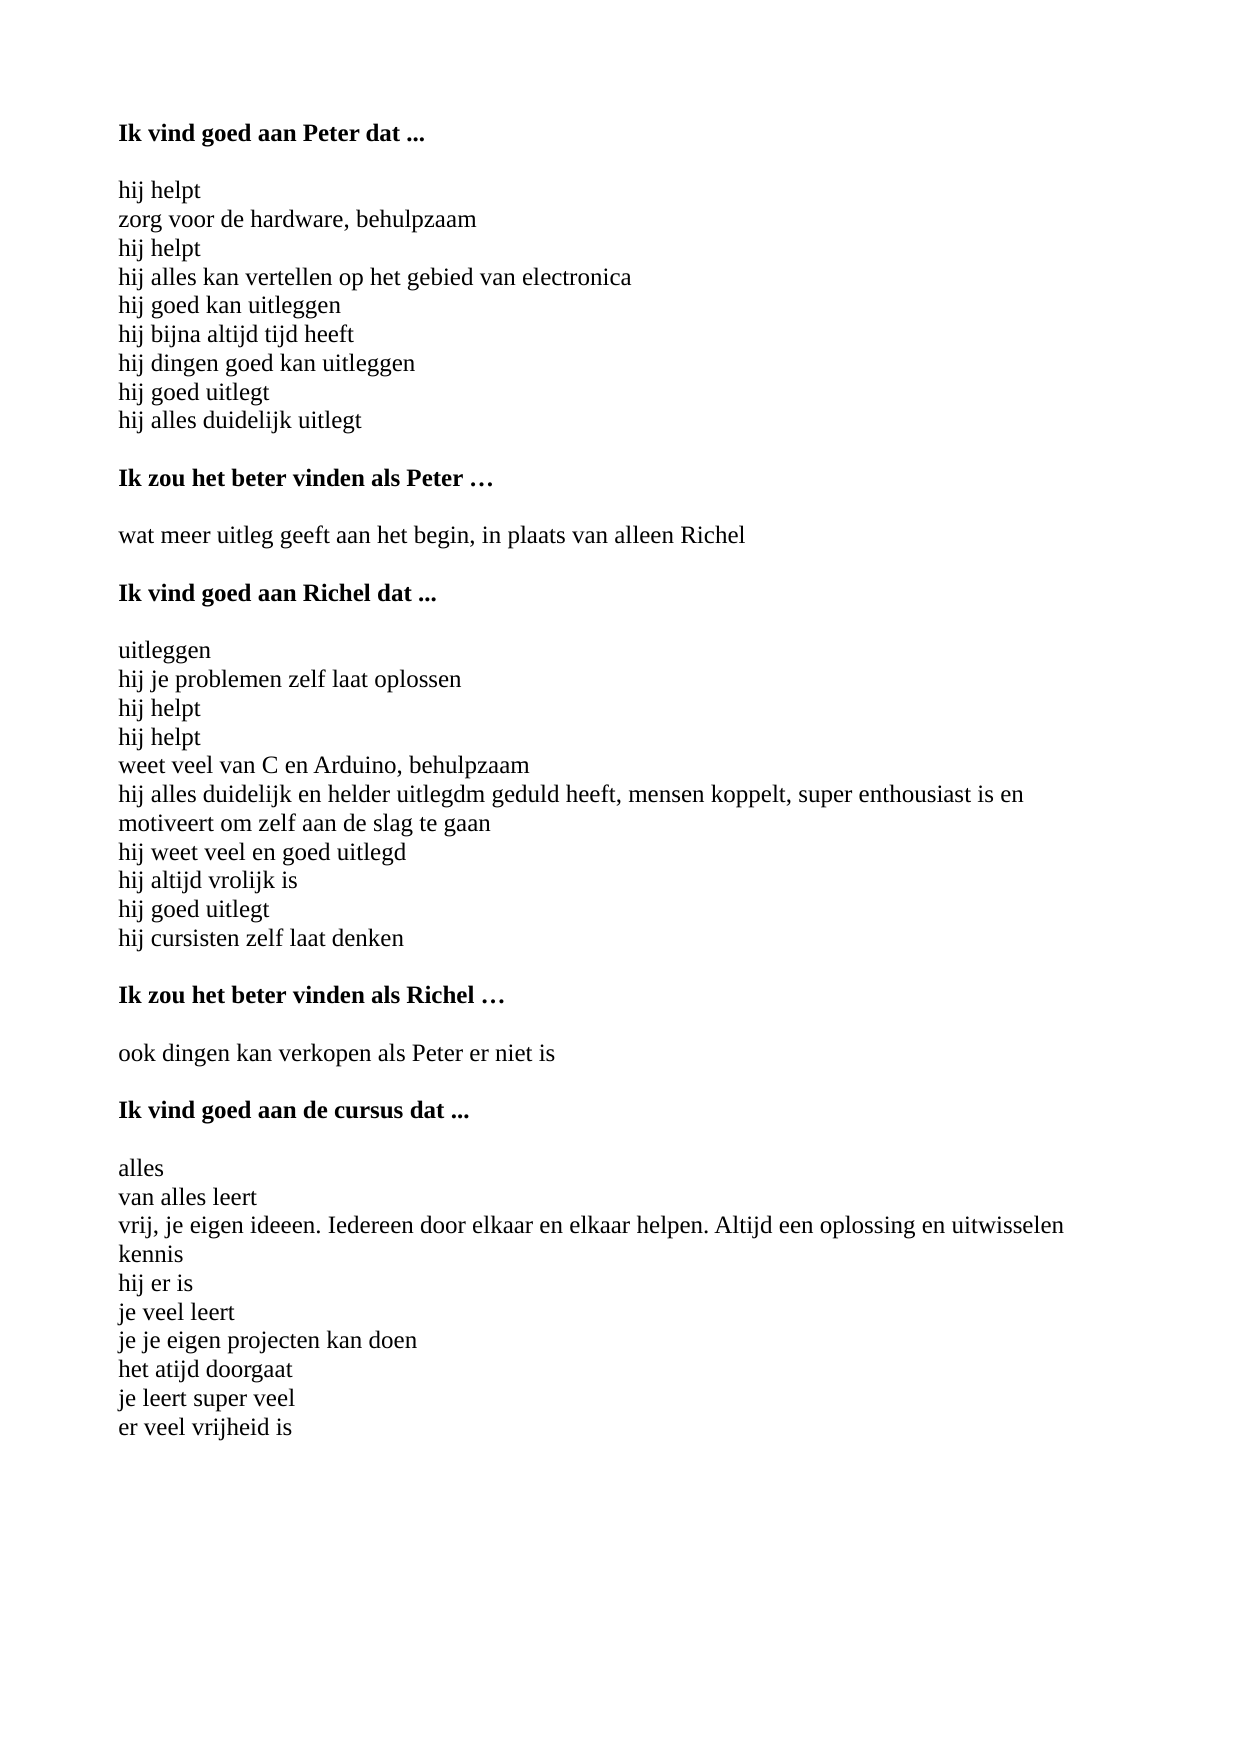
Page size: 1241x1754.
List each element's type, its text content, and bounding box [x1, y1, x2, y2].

text Ik zou het beter vinden als Peter … [118, 463, 1122, 492]
text Ik vind goed aan Richel dat ... [118, 578, 1122, 607]
text je veel leert [118, 1297, 1122, 1326]
text hij cursisten zelf laat denken [118, 923, 1122, 952]
text hij je problemen zelf laat oplossen [118, 664, 1122, 693]
text van alles leert [118, 1182, 1122, 1211]
text hij alles kan vertellen op het gebied van electronica [118, 262, 1122, 291]
text hij goed uitlegt [118, 377, 1122, 406]
text uitleggen [118, 636, 1122, 664]
text wat meer uitleg geeft aan het begin, in plaats van alleen Richel [118, 521, 1122, 549]
text vrij, je eigen ideeen. Iedereen door elkaar en elkaar helpen. Altijd een oplossing en uitwisselen kennis [118, 1211, 1122, 1268]
text hij er is [118, 1268, 1122, 1297]
text zorg voor de hardware, behulpzaam [118, 204, 1122, 233]
text er veel vrijheid is [118, 1412, 1122, 1441]
text hij alles duidelijk en helder uitlegdm geduld heeft, mensen koppelt, super enthousiast is en motiveert om zelf aan de slag te gaan [118, 779, 1122, 837]
text hij bijna altijd tijd heeft [118, 319, 1122, 348]
text ook dingen kan verkopen als Peter er niet is [118, 1038, 1122, 1067]
text hij dingen goed kan uitleggen [118, 348, 1122, 377]
text hij helpt [118, 233, 1122, 262]
text hij altijd vrolijk is [118, 866, 1122, 894]
text alles [118, 1153, 1122, 1182]
text het atijd doorgaat [118, 1354, 1122, 1383]
text hij alles duidelijk uitlegt [118, 406, 1122, 434]
text hij goed kan uitleggen [118, 291, 1122, 319]
text je leert super veel [118, 1383, 1122, 1412]
text hij helpt [118, 693, 1122, 722]
text Ik vind goed aan de cursus dat ... [118, 1096, 1122, 1124]
text Ik vind goed aan Peter dat ... [118, 118, 1122, 147]
text hij helpt [118, 722, 1122, 751]
text hij weet veel en goed uitlegd [118, 837, 1122, 866]
text je je eigen projecten kan doen [118, 1326, 1122, 1354]
text hij goed uitlegt [118, 894, 1122, 923]
text weet veel van C en Arduino, behulpzaam [118, 751, 1122, 779]
text hij helpt [118, 176, 1122, 204]
text Ik zou het beter vinden als Richel … [118, 981, 1122, 1009]
